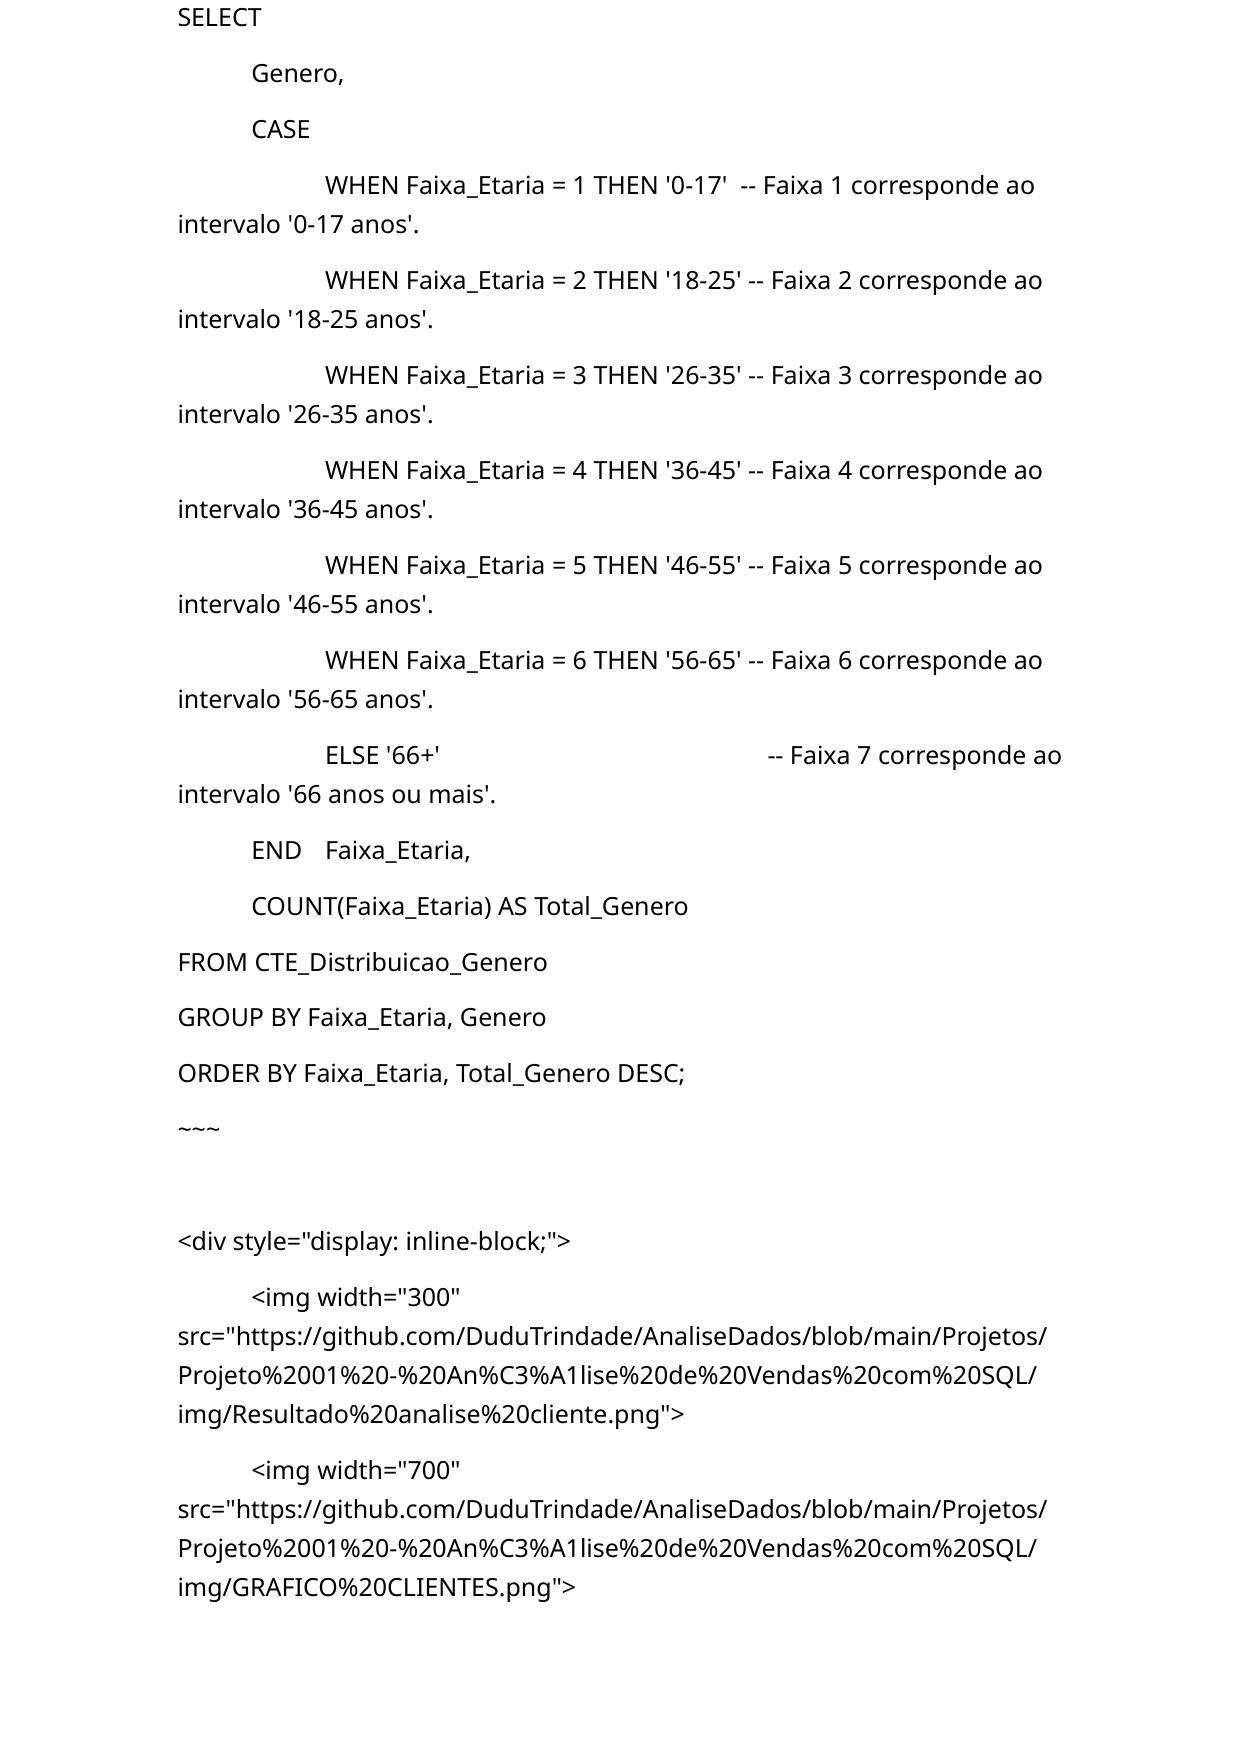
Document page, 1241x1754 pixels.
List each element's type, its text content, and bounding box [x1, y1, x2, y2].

text SELECT [177, 0, 1063, 34]
text CASE [177, 112, 1063, 146]
text COUNT(Faixa_Etaria) AS Total_Genero [177, 888, 1063, 922]
text WHEN Faixa_Etaria = 2 THEN '18-25' -- Faixa 2 corresponde ao intervalo '18-25 anos'. [177, 262, 1063, 336]
text ELSE '66+' -- Faixa 7 corresponde ao intervalo '66 anos ou mais'. [177, 737, 1063, 811]
text ORDER BY Faixa_Etaria, Total_Genero DESC; [177, 1056, 1063, 1090]
text Genero, [177, 56, 1063, 90]
text ~~~ [177, 1112, 1063, 1146]
text <div style="display: inline-block;"> [177, 1223, 1063, 1257]
text WHEN Faixa_Etaria = 5 THEN '46-55' -- Faixa 5 corresponde ao intervalo '46-55 anos'. [177, 547, 1063, 621]
text WHEN Faixa_Etaria = 6 THEN '56-65' -- Faixa 6 corresponde ao intervalo '56-65 anos'. [177, 642, 1063, 716]
text <img width="700" src="https://github.com/DuduTrindade/AnaliseDados/blob/main/Projetos/Projeto%2001%20-%20An%C3%A1lise%20de%20Vendas%20com%20SQL/img/GRAFICO%20CLIENTES.png"> [177, 1452, 1063, 1604]
text WHEN Faixa_Etaria = 1 THEN '0-17' -- Faixa 1 corresponde ao intervalo '0-17 anos'. [177, 167, 1063, 241]
text GROUP BY Faixa_Etaria, Genero [177, 1000, 1063, 1034]
text END Faixa_Etaria, [177, 832, 1063, 867]
text WHEN Faixa_Etaria = 3 THEN '26-35' -- Faixa 3 corresponde ao intervalo '26-35 anos'. [177, 357, 1063, 431]
text FROM CTE_Distribuicao_Genero [177, 944, 1063, 978]
text WHEN Faixa_Etaria = 4 THEN '36-45' -- Faixa 4 corresponde ao intervalo '36-45 anos'. [177, 452, 1063, 526]
text <img width="300" src="https://github.com/DuduTrindade/AnaliseDados/blob/main/Projetos/Projeto%2001%20-%20An%C3%A1lise%20de%20Vendas%20com%20SQL/img/Resultado%20analise%20cliente.png"> [177, 1279, 1063, 1431]
